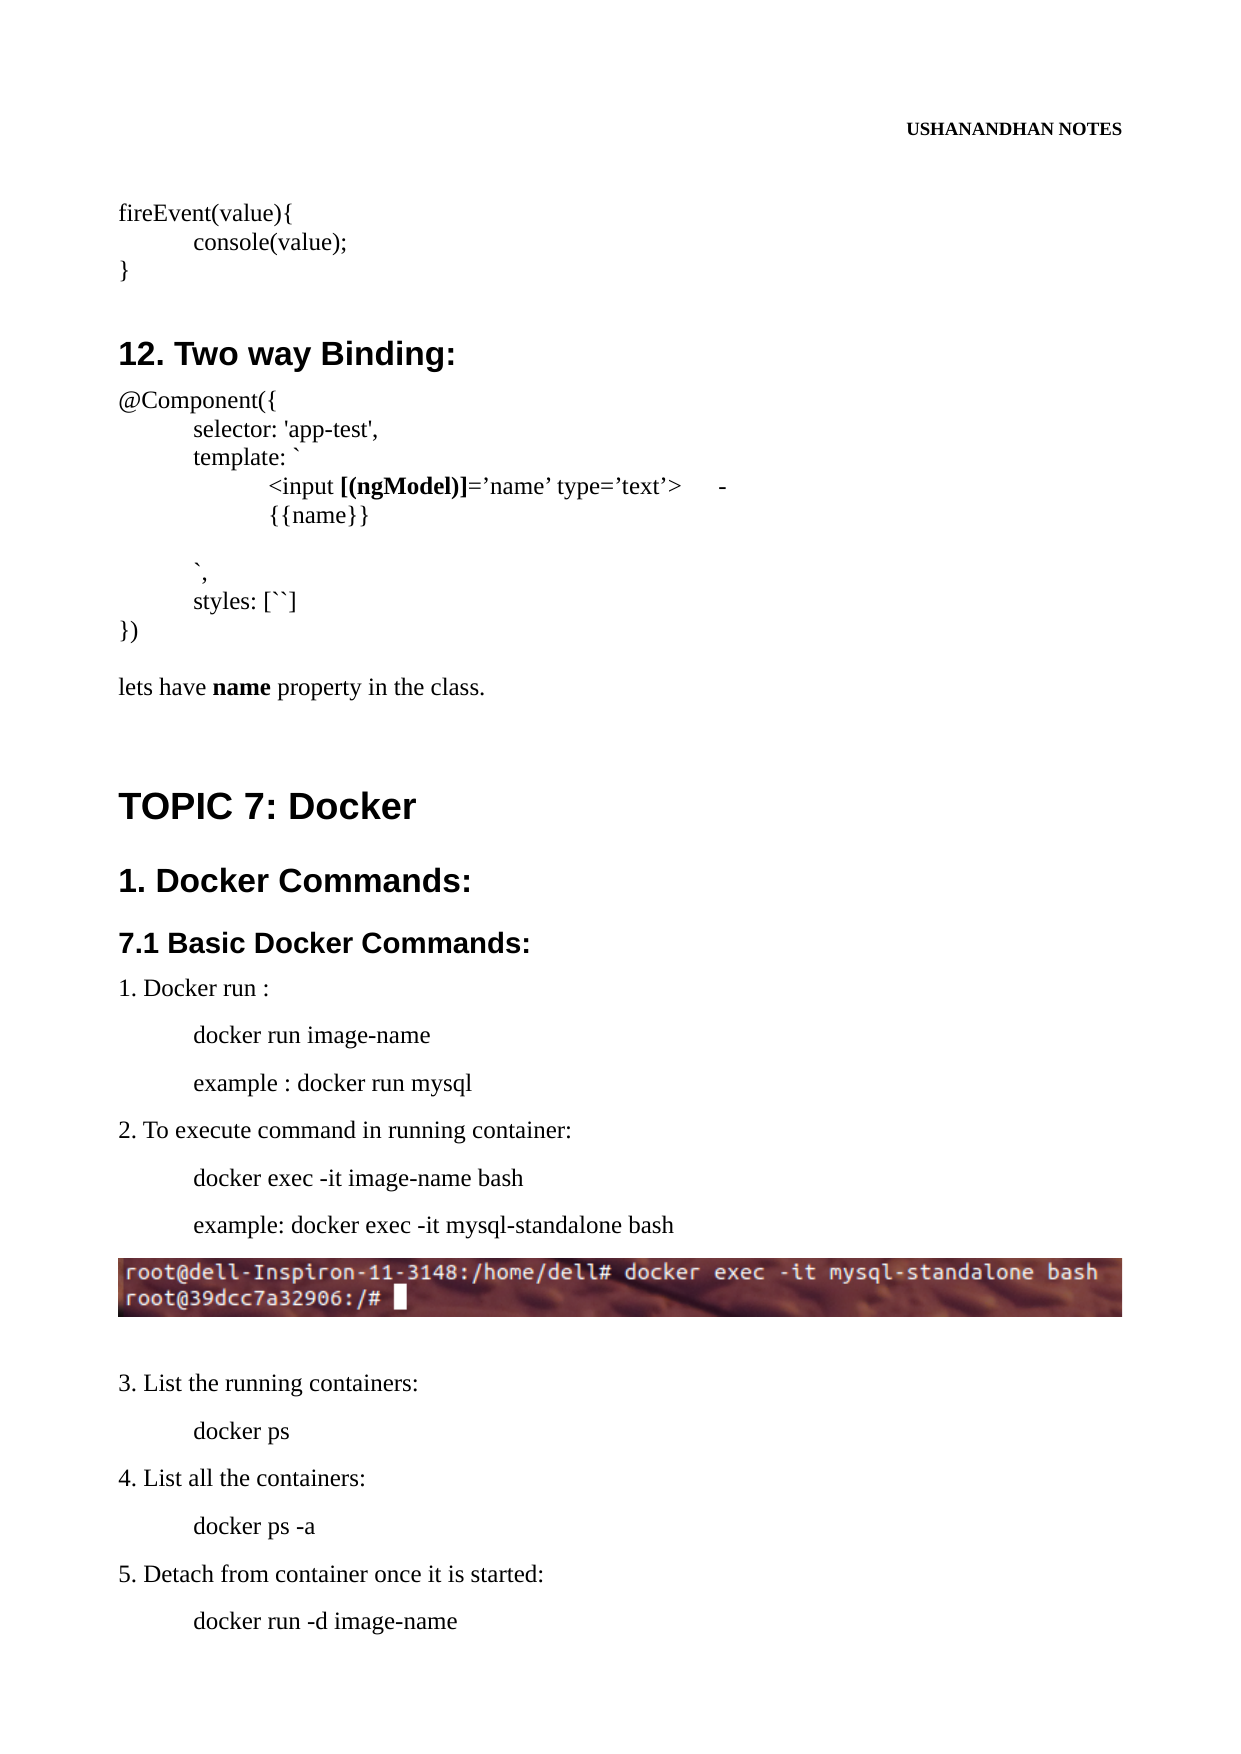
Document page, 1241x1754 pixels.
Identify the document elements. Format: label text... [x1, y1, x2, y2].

text 5. Detach from container once it is started: [118, 1559, 1122, 1587]
text selector: 'app-test', [118, 414, 1122, 442]
text <input [(ngModel)]=’name’ type=’text’> - [118, 471, 1122, 500]
subtitle 1. Docker Commands: [118, 861, 1122, 899]
text example: docker exec -it mysql-standalone bash [118, 1211, 1122, 1239]
text example : docker run mysql [118, 1068, 1122, 1097]
text styles: [``] [118, 586, 1122, 615]
text @Component({ [118, 385, 1122, 414]
text docker run image-name [118, 1020, 1122, 1049]
text docker exec -it image-name bash [118, 1163, 1122, 1192]
text 1. Docker run : [118, 973, 1122, 1001]
text docker ps -a [118, 1511, 1122, 1540]
text `, [118, 557, 1122, 586]
text lets have name property in the class. [118, 672, 1122, 701]
subtitle 7.1 Basic Docker Commands: [118, 926, 1122, 960]
subtitle TOPIC 7: Docker [118, 784, 1122, 827]
text }) [118, 615, 1122, 644]
subtitle 12. Two way Binding: [118, 334, 1122, 372]
picture [118, 1258, 1123, 1317]
text 4. List all the containers: [118, 1463, 1122, 1492]
text console(value); [118, 227, 1122, 255]
text 2. To execute command in running container: [118, 1115, 1122, 1144]
text template: ` [118, 442, 1122, 471]
text docker ps [118, 1416, 1122, 1445]
text docker run -d image-name [118, 1606, 1122, 1635]
text 3. List the running containers: [118, 1368, 1122, 1397]
text } [118, 255, 1122, 284]
text {{name}} [118, 500, 1122, 529]
text fireEvent(value){ [118, 198, 1122, 227]
